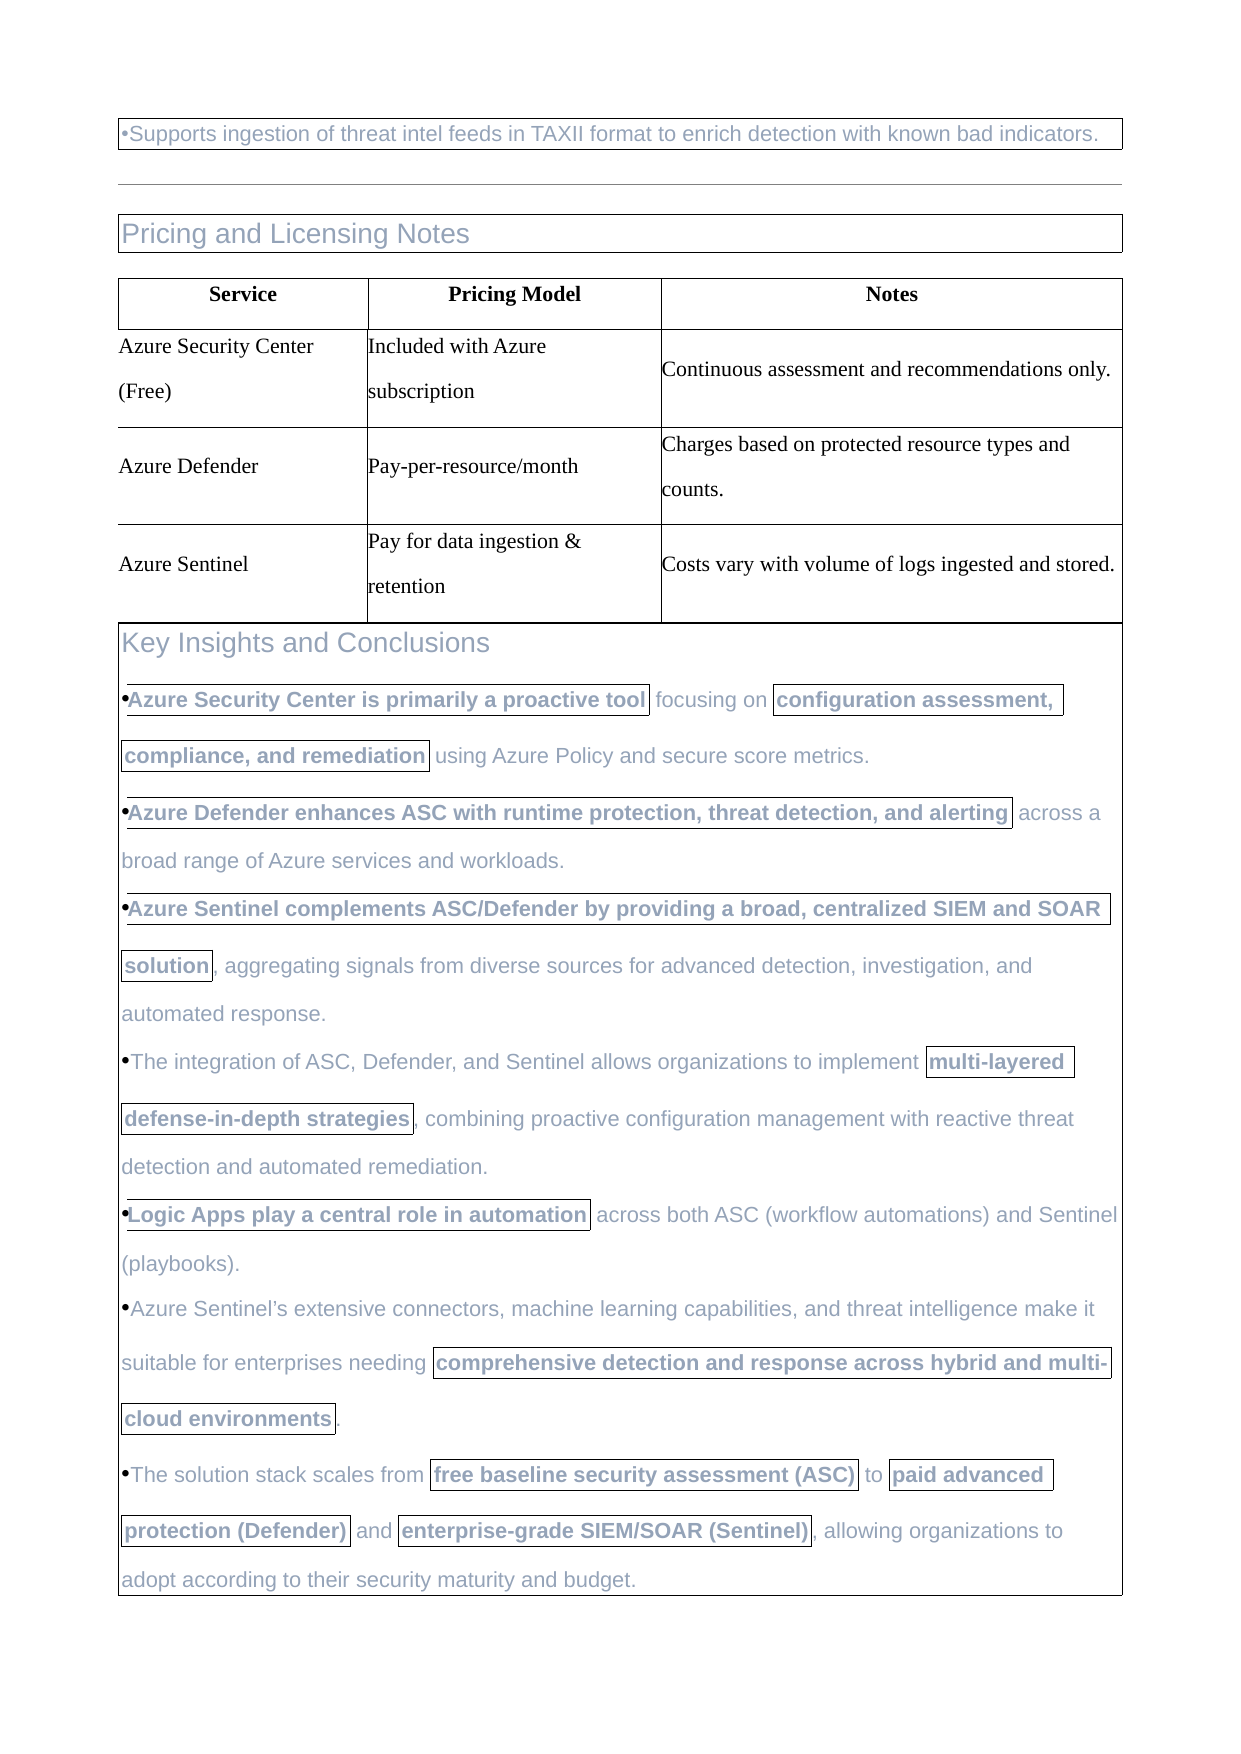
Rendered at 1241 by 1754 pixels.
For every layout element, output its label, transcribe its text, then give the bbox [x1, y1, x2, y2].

list Azure Sentinel’s extensive connectors, machine learning capabilities, and threat intelligence make it suitable for enterprises needing comprehensive detection and response across hybrid and multi-cloud environments. [119, 1293, 1122, 1434]
list Azure Security Center is primarily a proactive tool focusing on configuration assessment, compliance, and remediation using Azure Policy and secure score metrics. [119, 681, 1122, 772]
list Azure Sentinel complements ASC/Defender by providing a broad, centralized SIEM and SOAR solution, aggregating signals from diverse sources for advanced detection, investigation, and automated response. [119, 890, 1122, 1026]
list Supports ingestion of threat intel feeds in TAXII format to enrich detection with known bad indicators. [119, 119, 1122, 149]
table_cell Continuous assessment and recommendations only. [662, 330, 1122, 427]
table_cell Azure Security Center (Free) [118, 330, 367, 427]
table_cell Azure Defender [118, 428, 367, 524]
subtitle Key Insights and Conclusions [119, 624, 1122, 658]
table_header Pricing Model [369, 279, 661, 329]
table_header Notes [662, 279, 1122, 329]
table_header Service [119, 279, 368, 329]
table_cell Included with Azure subscription [368, 330, 661, 427]
list Azure Defender enhances ASC with runtime protection, threat detection, and alerting across a broad range of Azure services and workloads. [119, 793, 1122, 873]
subtitle Pricing and Licensing Notes [119, 215, 1122, 252]
table_cell Azure Sentinel [118, 525, 367, 622]
list The solution stack scales from free baseline security assessment (ASC) to paid advanced protection (Defender) and enterprise-grade SIEM/SOAR (Sentinel), allowing organizations to adopt according to their security maturity and budget. [119, 1456, 1122, 1595]
table_cell Pay-per-resource/month [368, 428, 661, 524]
table_cell Costs vary with volume of logs ingested and stored. [662, 525, 1122, 622]
table_cell Charges based on protected resource types and counts. [662, 428, 1122, 524]
list Logic Apps play a central role in automation across both ASC (workflow automations) and Sentinel (playbooks). [119, 1196, 1122, 1276]
table_cell Pay for data ingestion & retention [368, 525, 661, 622]
list The integration of ASC, Defender, and Sentinel allows organizations to implement multi-layered defense-in-depth strategies, combining proactive configuration management with reactive threat detection and automated remediation. [119, 1043, 1122, 1179]
